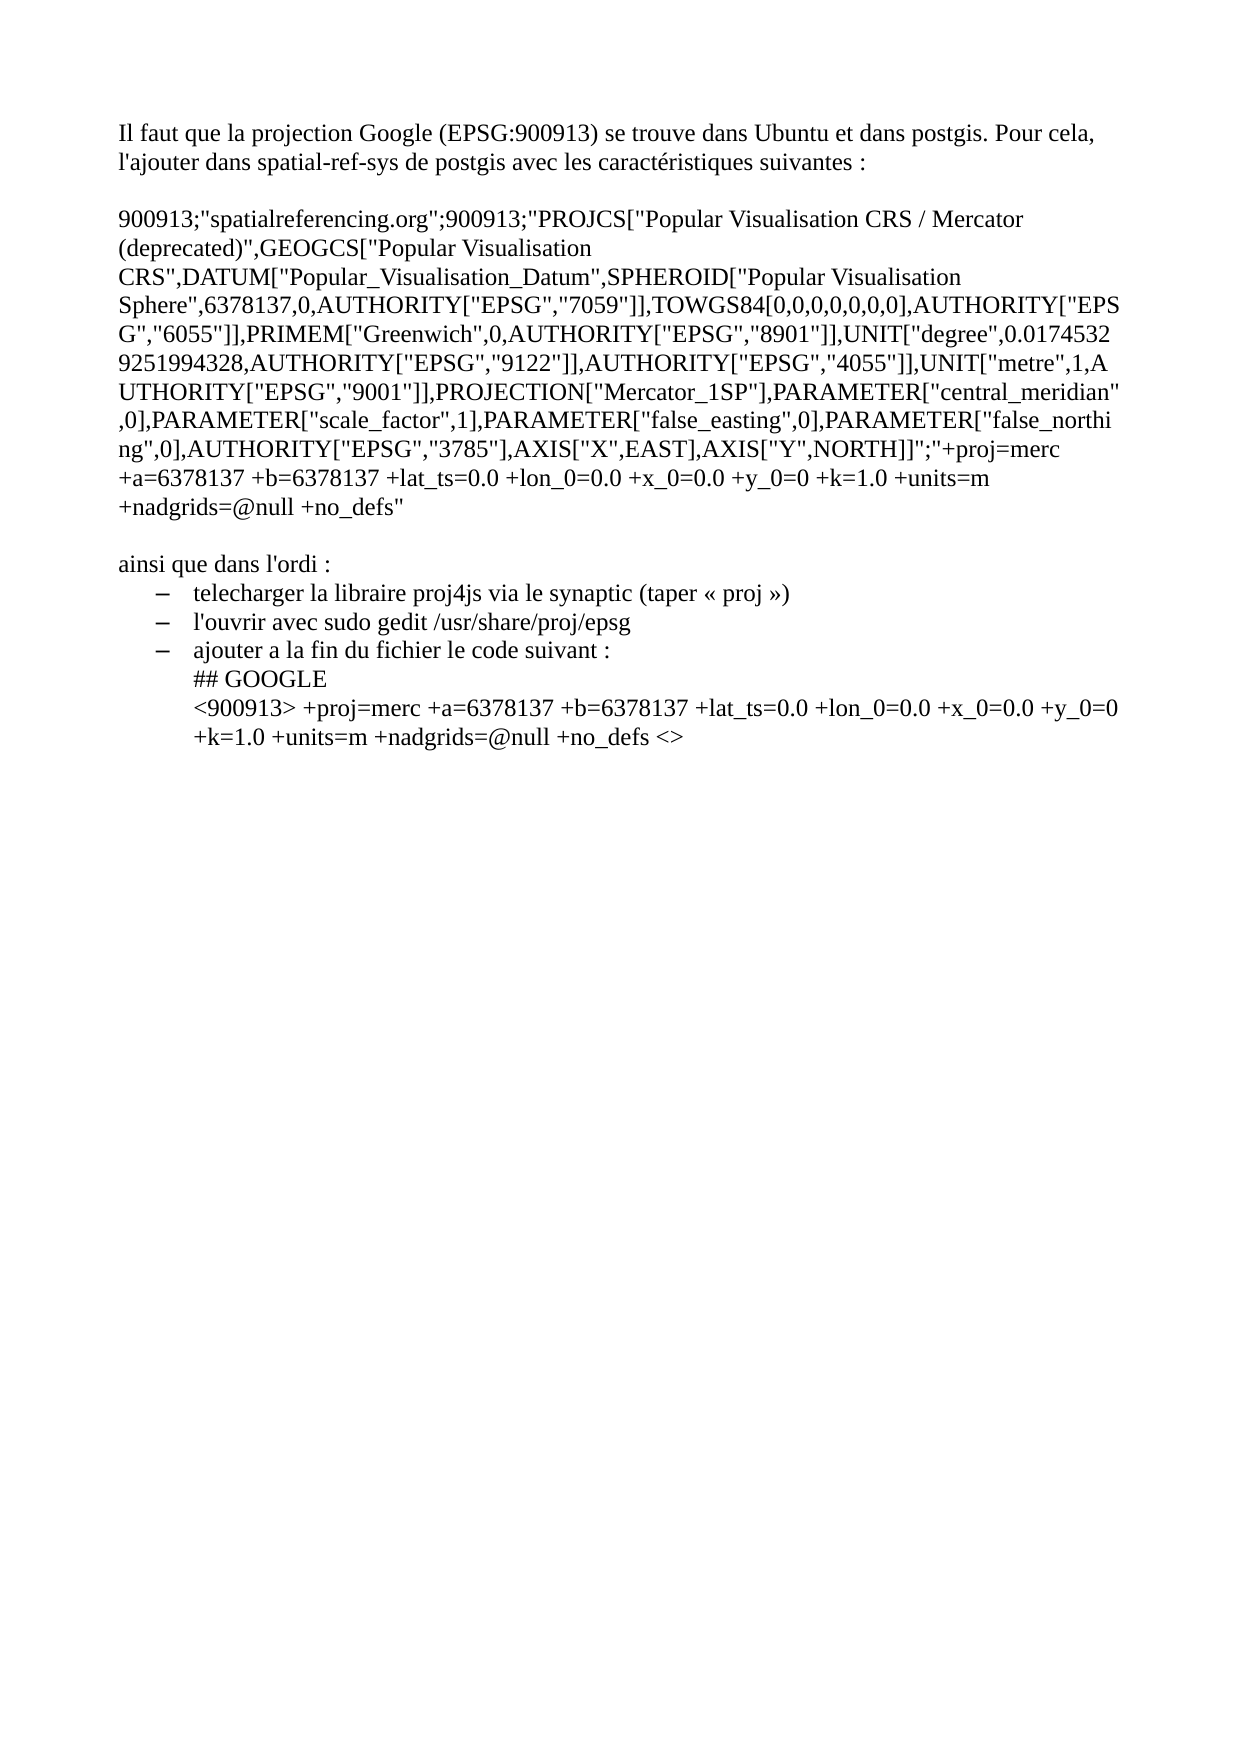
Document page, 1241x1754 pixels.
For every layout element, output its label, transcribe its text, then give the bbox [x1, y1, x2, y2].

list telecharger la libraire proj4js via le synaptic (taper « proj ») [156, 578, 1122, 607]
text ainsi que dans l'ordi : [118, 549, 1122, 578]
list ajouter a la fin du fichier le code suivant : [156, 636, 1122, 664]
text Il faut que la projection Google (EPSG:900913) se trouve dans Ubuntu et dans postgis. Pour cela, l'ajouter dans spatial-ref-sys de postgis avec les caractéristiques suivantes : [118, 118, 1122, 176]
text 900913;"spatialreferencing.org";900913;"PROJCS["Popular Visualisation CRS / Mercator (deprecated)",GEOGCS["Popular Visualisation CRS",DATUM["Popular_Visualisation_Datum",SPHEROID["Popular Visualisation Sphere",6378137,0,AUTHORITY["EPSG","7059"]],TOWGS84[0,0,0,0,0,0,0],AUTHORITY["EPSG","6055"]],PRIMEM["Greenwich",0,AUTHORITY["EPSG","8901"]],UNIT["degree",0.01745329251994328,AUTHORITY["EPSG","9122"]],AUTHORITY["EPSG","4055"]],UNIT["metre",1,AUTHORITY["EPSG","9001"]],PROJECTION["Mercator_1SP"],PARAMETER["central_meridian",0],PARAMETER["scale_factor",1],PARAMETER["false_easting",0],PARAMETER["false_northing",0],AUTHORITY["EPSG","3785"],AXIS["X",EAST],AXIS["Y",NORTH]]";"+proj=merc +a=6378137 +b=6378137 +lat_ts=0.0 +lon_0=0.0 +x_0=0.0 +y_0=0 +k=1.0 +units=m +nadgrids=@null +no_defs" [118, 204, 1122, 521]
list l'ouvrir avec sudo gedit /usr/share/proj/epsg [156, 607, 1122, 636]
list ## GOOGLE [156, 664, 1122, 693]
list <900913> +proj=merc +a=6378137 +b=6378137 +lat_ts=0.0 +lon_0=0.0 +x_0=0.0 +y_0=0 +k=1.0 +units=m +nadgrids=@null +no_defs <> [156, 693, 1122, 751]
